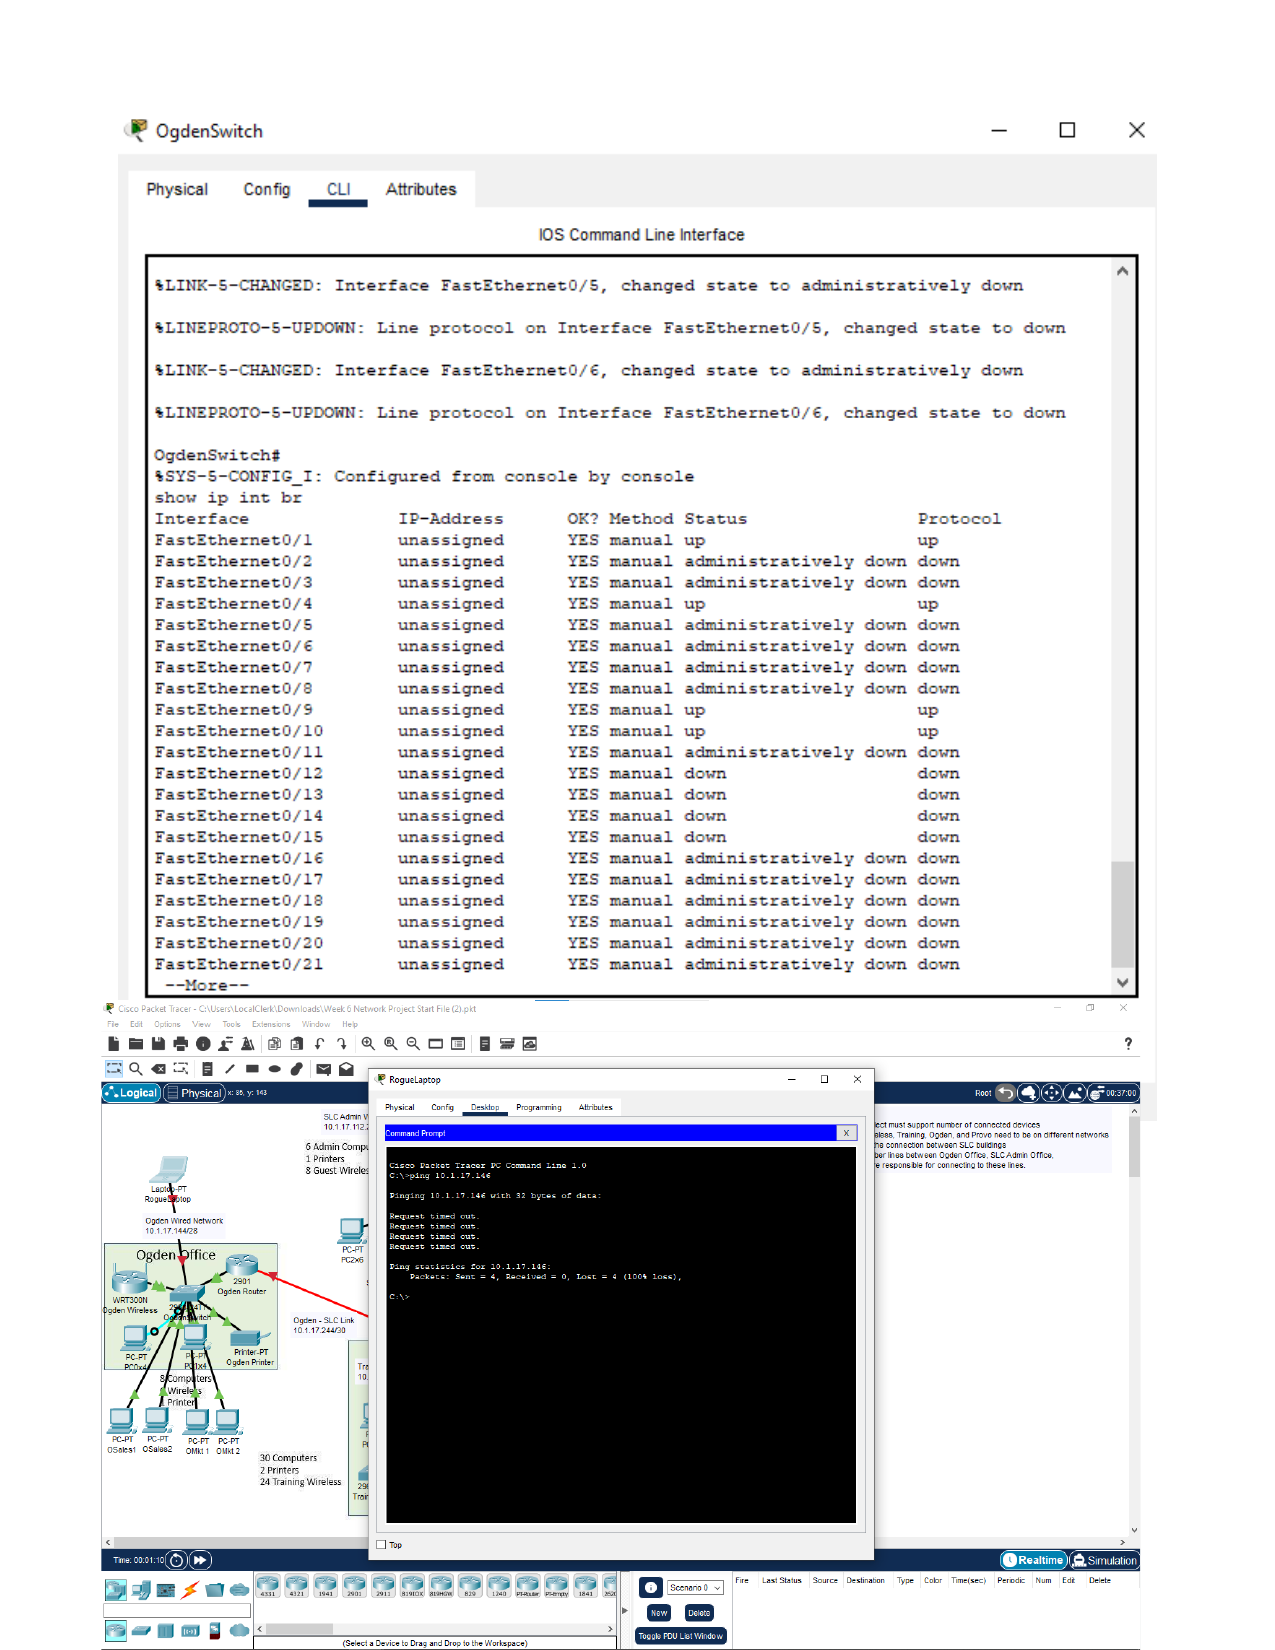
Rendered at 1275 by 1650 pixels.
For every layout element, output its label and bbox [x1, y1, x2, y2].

picture [101, 118, 1157, 1650]
picture [135, 1089, 144, 1098]
